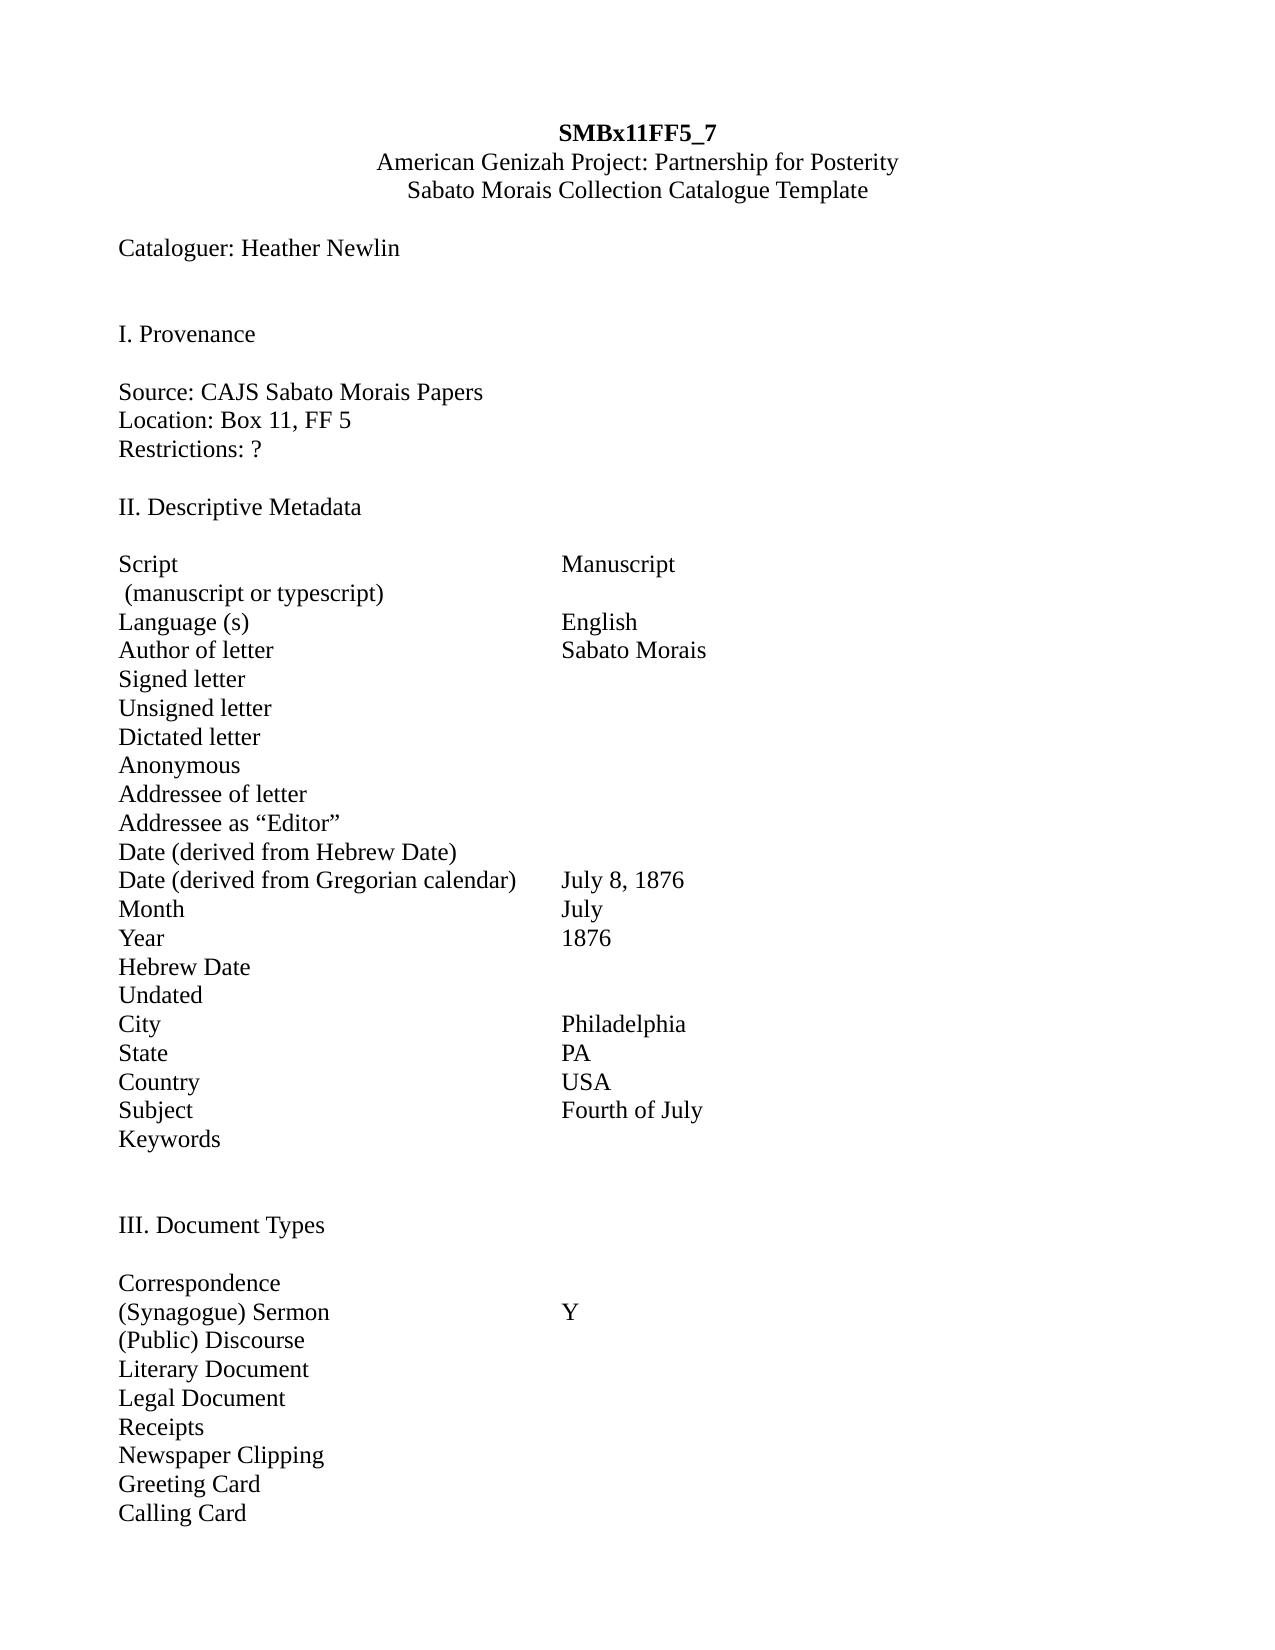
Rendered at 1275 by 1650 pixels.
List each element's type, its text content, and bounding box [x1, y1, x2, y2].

text American Genizah Project: Partnership for Posterity [118, 147, 1157, 176]
text Newspaper Clipping [118, 1441, 1157, 1469]
text Sabato Morais Collection Catalogue Template [118, 176, 1157, 204]
text Anonymous [118, 751, 1157, 779]
text Receipts [118, 1412, 1157, 1441]
text Keywords [118, 1124, 1157, 1153]
text Signed letter [118, 664, 1157, 693]
text State PA [118, 1038, 1157, 1067]
text Undated [118, 981, 1157, 1009]
text SMBx11FF5_7 [118, 118, 1157, 147]
text Language (s) English [118, 607, 1157, 636]
text I. Provenance [118, 319, 1157, 348]
text Legal Document [118, 1383, 1157, 1412]
text Date (derived from Hebrew Date) [118, 837, 1157, 866]
text Country USA [118, 1067, 1157, 1096]
text (Public) Discourse [118, 1326, 1157, 1354]
text (Synagogue) Sermon Y [118, 1297, 1157, 1326]
text Script Manuscript [118, 549, 1157, 578]
text Literary Document [118, 1354, 1157, 1383]
text Addressee as “Editor” [118, 808, 1157, 837]
text Unsigned letter [118, 693, 1157, 722]
text Subject Fourth of July [118, 1096, 1157, 1124]
text City Philadelphia [118, 1009, 1157, 1038]
text Correspondence [118, 1268, 1157, 1297]
text Author of letter Sabato Morais [118, 636, 1157, 664]
text Calling Card [118, 1498, 1157, 1527]
text (manuscript or typescript) [118, 578, 1157, 607]
text Hebrew Date [118, 952, 1157, 981]
text Addressee of letter [118, 779, 1157, 808]
text Dictated letter [118, 722, 1157, 751]
text III. Document Types [118, 1211, 1157, 1239]
text Location: Box 11, FF 5 [118, 406, 1157, 434]
text Restrictions: ? [118, 434, 1157, 463]
text Source: CAJS Sabato Morais Papers [118, 377, 1157, 406]
text Date (derived from Gregorian calendar) July 8, 1876 [118, 866, 1157, 894]
text Cataloguer: Heather Newlin [118, 233, 1157, 262]
text Month July [118, 894, 1157, 923]
text Year 1876 [118, 923, 1157, 952]
text Greeting Card [118, 1469, 1157, 1498]
text II. Descriptive Metadata [118, 492, 1157, 521]
